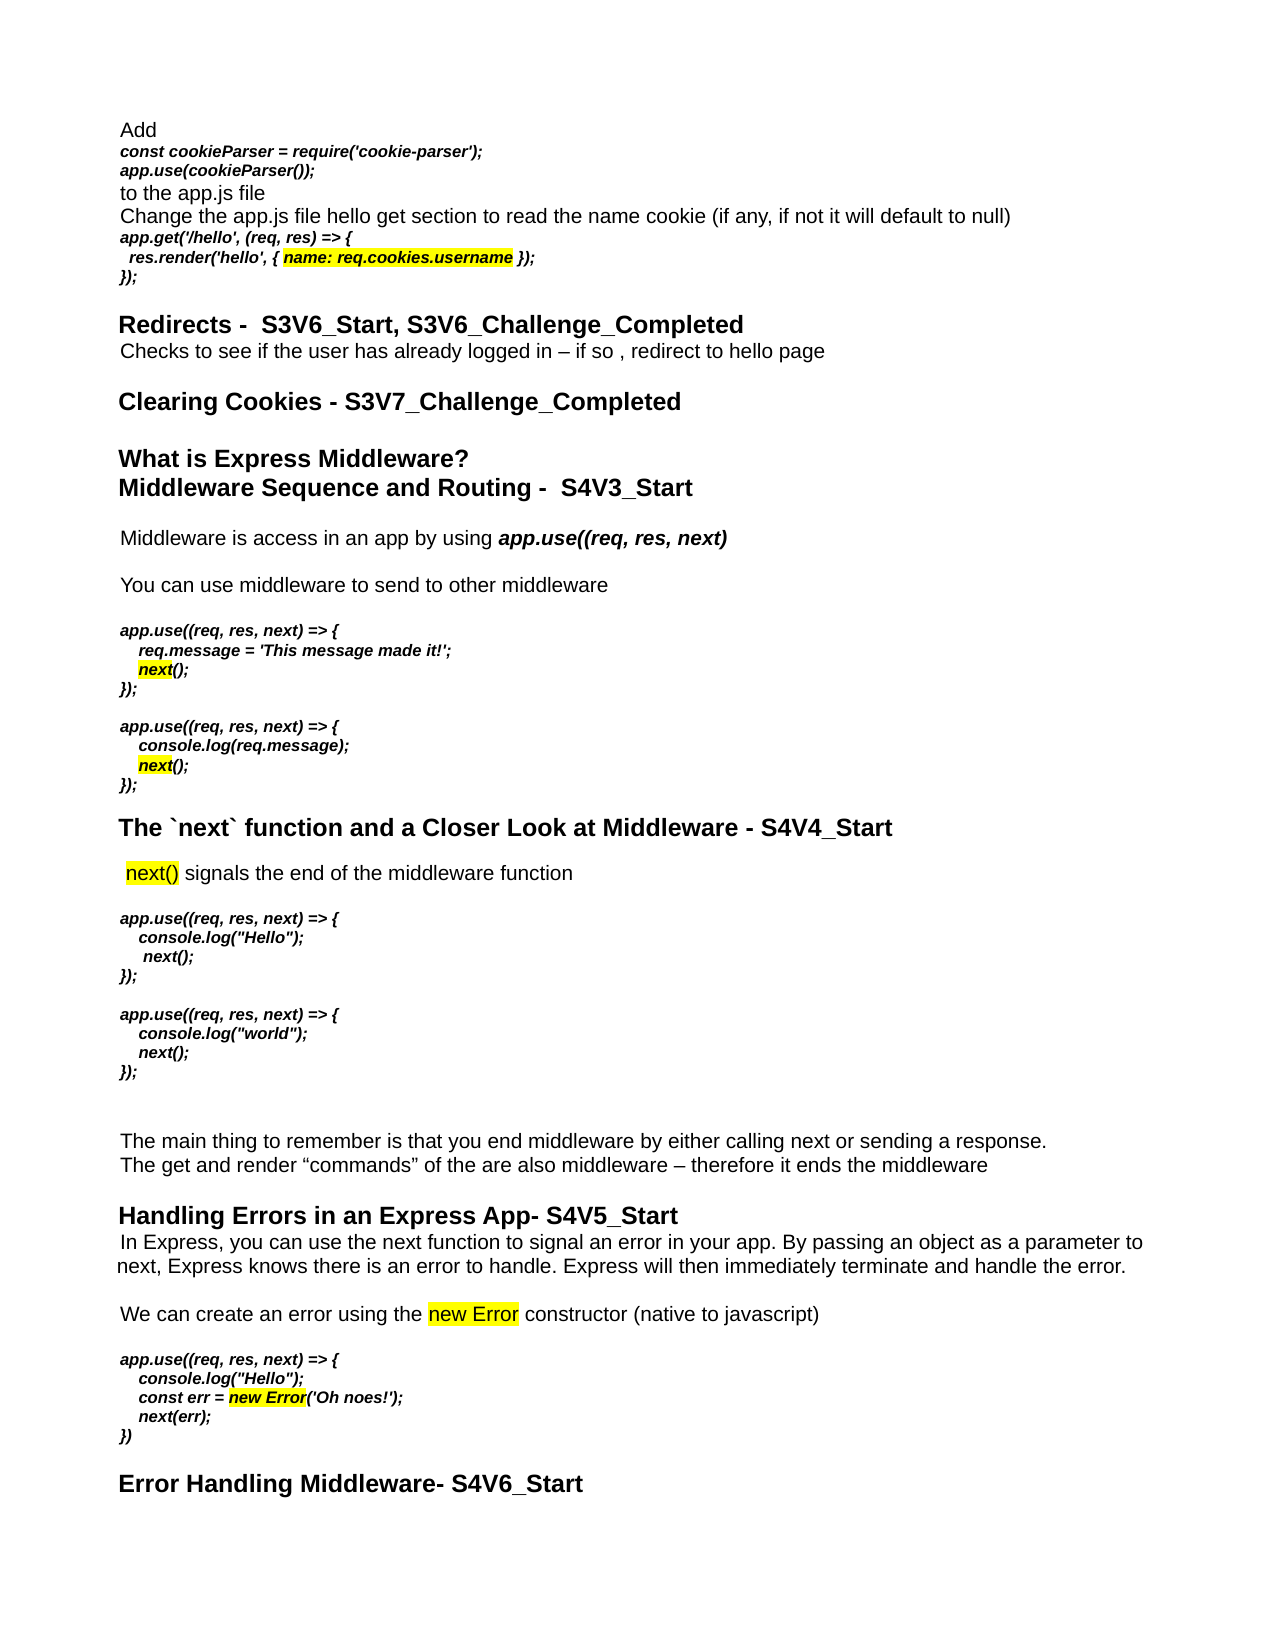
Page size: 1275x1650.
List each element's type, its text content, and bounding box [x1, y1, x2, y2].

subtitle Handling Errors in an Express App- S4V5_Start [118, 1201, 1157, 1230]
text The get and render “commands” of the are also middleware – therefore it ends the middleware [117, 1153, 1157, 1177]
text console.log("Hello"); [117, 928, 1157, 947]
subtitle The `next` function and a Closer Look at Middleware - S4V4_Start [118, 813, 1157, 842]
text }); [117, 966, 1157, 985]
text const err = new Error('Oh noes!'); [117, 1388, 1157, 1407]
text You can use middleware to send to other middleware [117, 573, 1157, 597]
text console.log(req.message); [117, 736, 1157, 755]
text }); [117, 774, 1157, 794]
text }) [117, 1426, 1157, 1445]
text Checks to see if the user has already logged in – if so , redirect to hello page [117, 338, 1157, 362]
text next(); [117, 659, 1157, 679]
text The main thing to remember is that you end middleware by either calling next or sending a response. [117, 1129, 1157, 1153]
text }); [117, 267, 1157, 286]
text app.use((req, res, next) => { [117, 717, 1157, 736]
text }); [117, 679, 1157, 698]
text In Express, you can use the next function to signal an error in your app. By passing an object as a parameter to next, Express knows there is an error to handle. Express will then immediately terminate and handle the error. [117, 1230, 1157, 1278]
subtitle Clearing Cookies - S3V7_Challenge_Completed [118, 386, 1157, 415]
text to the app.js file [117, 180, 1157, 204]
subtitle Redirects - S3V6_Start, S3V6_Challenge_Completed [118, 310, 1157, 338]
text app.use(cookieParser()); [117, 161, 1157, 180]
text next(); [117, 947, 1157, 966]
text Add [117, 118, 1157, 142]
text next(); [117, 755, 1157, 774]
text res.render('hello', { name: req.cookies.username }); [117, 247, 1157, 267]
text app.get('/hello', (req, res) => { [117, 228, 1157, 247]
text console.log("Hello"); [117, 1369, 1157, 1388]
text app.use((req, res, next) => { [117, 1349, 1157, 1369]
text next() signals the end of the middleware function [117, 861, 1157, 885]
text Middleware is access in an app by using app.use((req, res, next) [117, 525, 1157, 549]
text We can create an error using the new Error constructor (native to javascript) [117, 1302, 1157, 1326]
subtitle Error Handling Middleware- S4V6_Start [118, 1469, 1157, 1498]
text app.use((req, res, next) => { [117, 1004, 1157, 1024]
subtitle What is Express Middleware? [118, 444, 1157, 473]
text Change the app.js file hello get section to read the name cookie (if any, if not it will default to null) [117, 204, 1157, 228]
text const cookieParser = require('cookie-parser'); [117, 142, 1157, 161]
text }); [117, 1062, 1157, 1081]
text app.use((req, res, next) => { [117, 909, 1157, 928]
text app.use((req, res, next) => { [117, 621, 1157, 640]
subtitle Middleware Sequence and Routing - S4V3_Start [118, 473, 1157, 501]
text next(); [117, 1043, 1157, 1062]
text req.message = 'This message made it!'; [117, 640, 1157, 659]
text console.log("world"); [117, 1024, 1157, 1043]
text next(err); [117, 1407, 1157, 1426]
